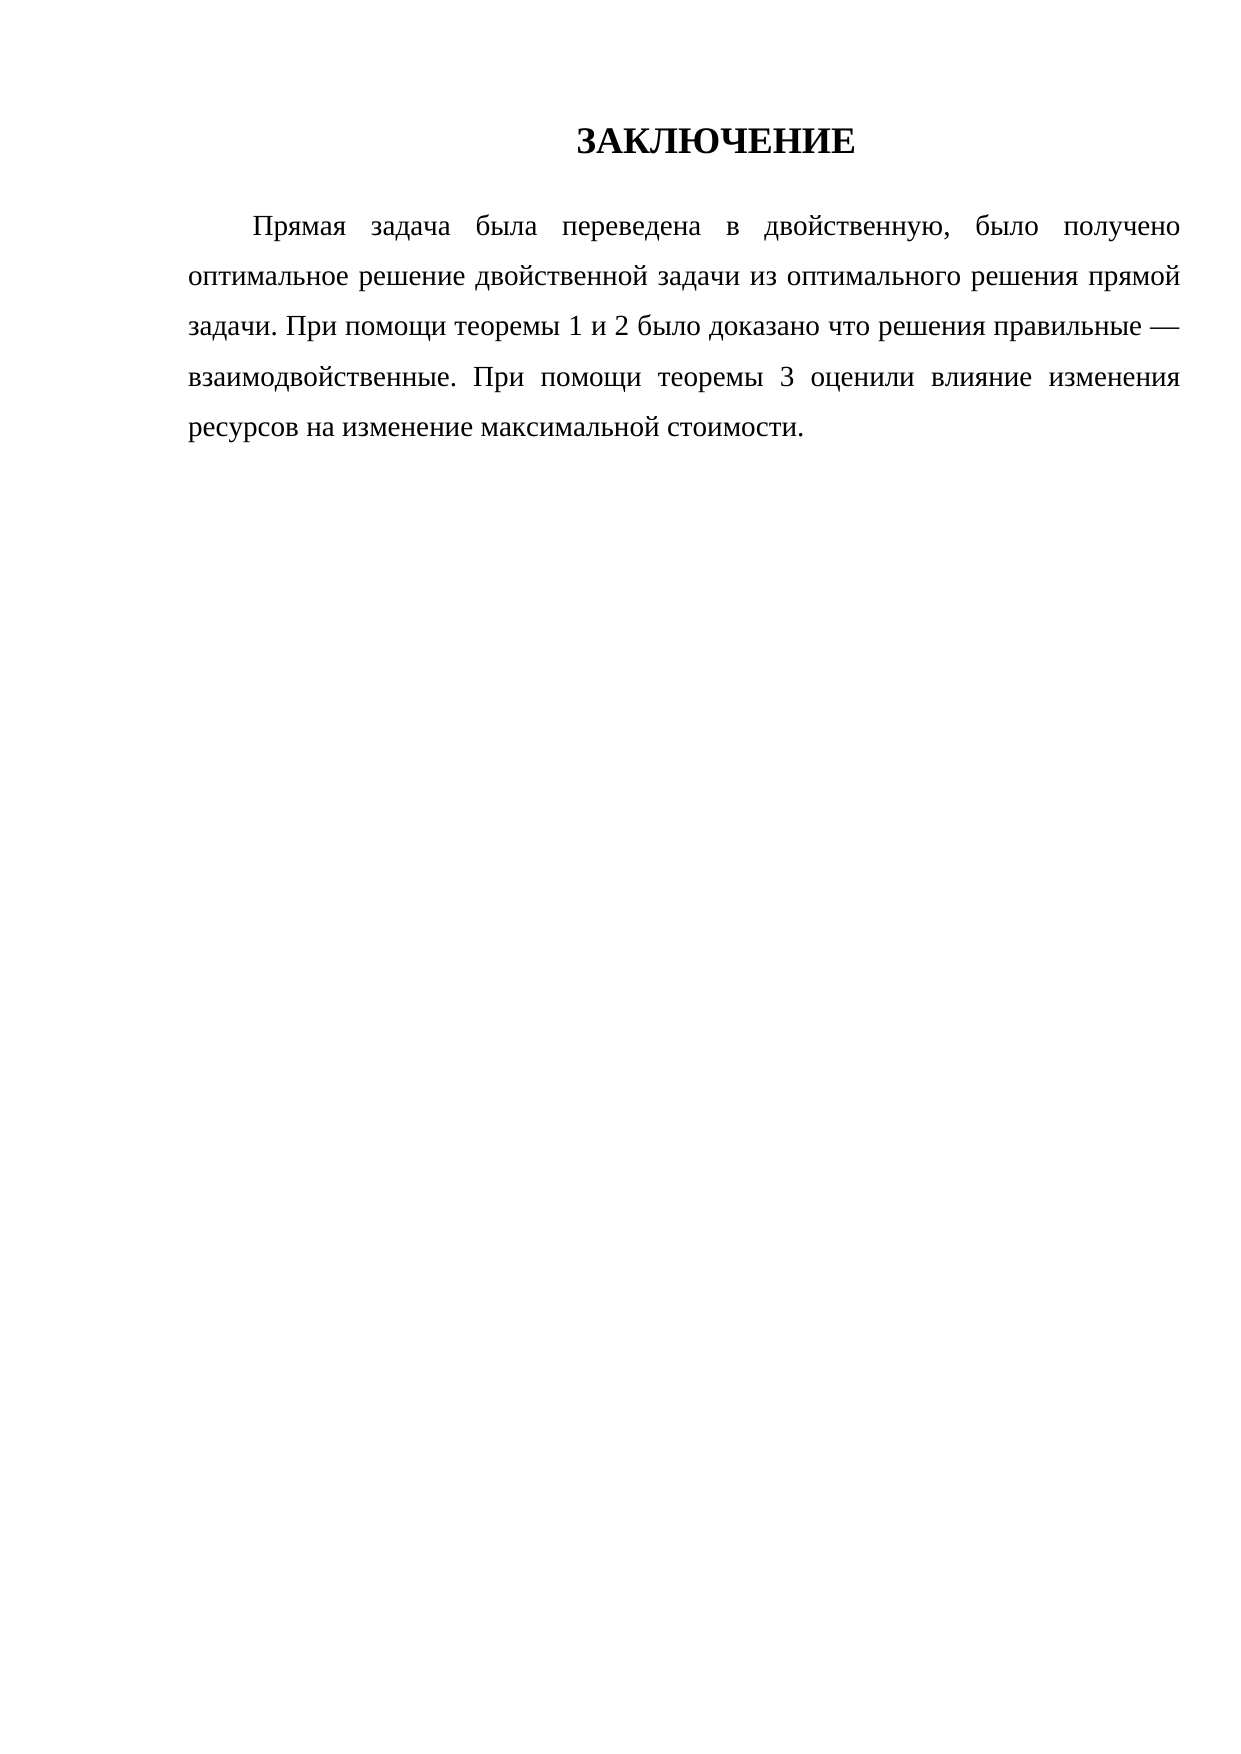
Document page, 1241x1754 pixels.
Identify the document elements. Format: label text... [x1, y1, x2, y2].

subtitle ЗАКЛЮЧЕНИЕ [177, 118, 1181, 161]
text Прямая задача была переведена в двойственную, было получено оптимальное решение двойственной задачи из оптимального решения прямой задачи. При помощи теоремы 1 и 2 было доказано что решения правильные — взаимодвойственные. При помощи теоремы 3 оценили влияние изменения ресурсов на изменение максимальной стоимости. [188, 208, 1181, 443]
